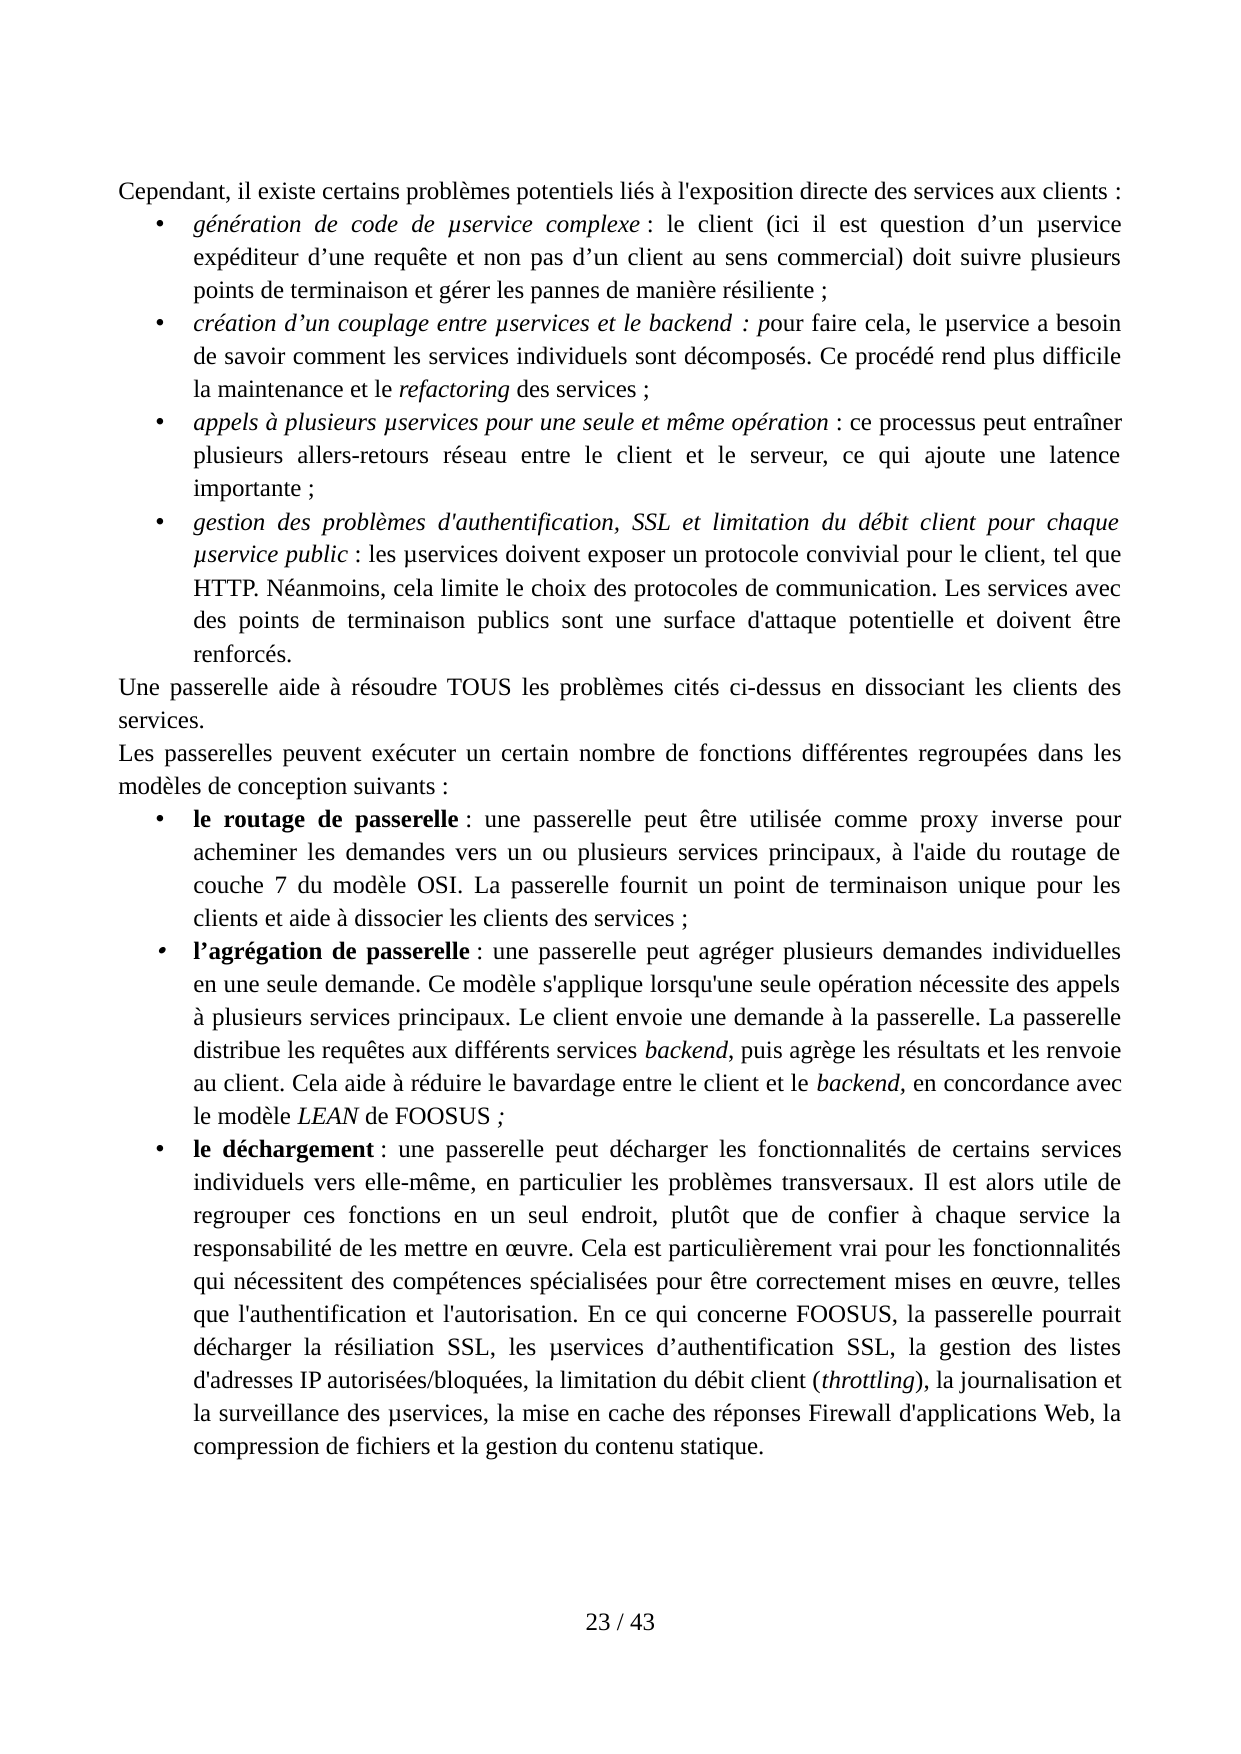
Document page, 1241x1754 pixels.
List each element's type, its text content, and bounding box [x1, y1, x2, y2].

text Une passerelle aide à résoudre TOUS les problèmes cités ci-dessus en dissociant les clients des services. [118, 672, 1122, 733]
list création d’un couplage entre µservices et le backend : pour faire cela, le µservice a besoin de savoir comment les services individuels sont décomposés. Ce procédé rend plus difficile la maintenance et le refactoring des services ; [156, 308, 1122, 403]
list le déchargement : une passerelle peut décharger les fonctionnalités de certains services individuels vers elle-même, en particulier les problèmes transversaux. Il est alors utile de regrouper ces fonctions en un seul endroit, plutôt que de confier à chaque service la responsabilité de les mettre en œuvre. Cela est particulièrement vrai pour les fonctionnalités qui nécessitent des compétences spécialisées pour être correctement mises en œuvre, telles que l'authentification et l'autorisation. En ce qui concerne FOOSUS, la passerelle pourrait décharger la résiliation SSL, les µservices d’authentification SSL, la gestion des listes d'adresses IP autorisées/bloquées, la limitation du débit client (throttling), la journalisation et la surveillance des µservices, la mise en cache des réponses Firewall d'applications Web, la compression de fichiers et la gestion du contenu statique. [156, 1134, 1122, 1460]
text Cependant, il existe certains problèmes potentiels liés à l'exposition directe des services aux clients : [118, 176, 1122, 205]
list gestion des problèmes d'authentification, SSL et limitation du débit client pour chaque µservice public : les µservices doivent exposer un protocole convivial pour le client, tel que HTTP. Néanmoins, cela limite le choix des protocoles de communication. Les services avec des points de terminaison publics sont une surface d'attaque potentielle et doivent être renforcés. [156, 507, 1122, 667]
list le routage de passerelle : une passerelle peut être utilisée comme proxy inverse pour acheminer les demandes vers un ou plusieurs services principaux, à l'aide du routage de couche 7 du modèle OSI. La passerelle fournit un point de terminaison unique pour les clients et aide à dissocier les clients des services ; [156, 804, 1122, 932]
text Les passerelles peuvent exécuter un certain nombre de fonctions différentes regroupées dans les modèles de conception suivants : [118, 738, 1122, 799]
list génération de code de µservice complexe : le client (ici il est question d’un µservice expéditeur d’une requête et non pas d’un client au sens commercial) doit suivre plusieurs points de terminaison et gérer les pannes de manière résiliente ; [156, 209, 1122, 304]
list l’agrégation de passerelle : une passerelle peut agréger plusieurs demandes individuelles en une seule demande. Ce modèle s'applique lorsqu'une seule opération nécessite des appels à plusieurs services principaux. Le client envoie une demande à la passerelle. La passerelle distribue les requêtes aux différents services backend, puis agrège les résultats et les renvoie au client. Cela aide à réduire le bavardage entre le client et le backend, en concordance avec le modèle LEAN de FOOSUS ; [156, 936, 1122, 1130]
list appels à plusieurs µservices pour une seule et même opération : ce processus peut entraîner plusieurs allers-retours réseau entre le client et le serveur, ce qui ajoute une latence importante ; [156, 407, 1122, 502]
